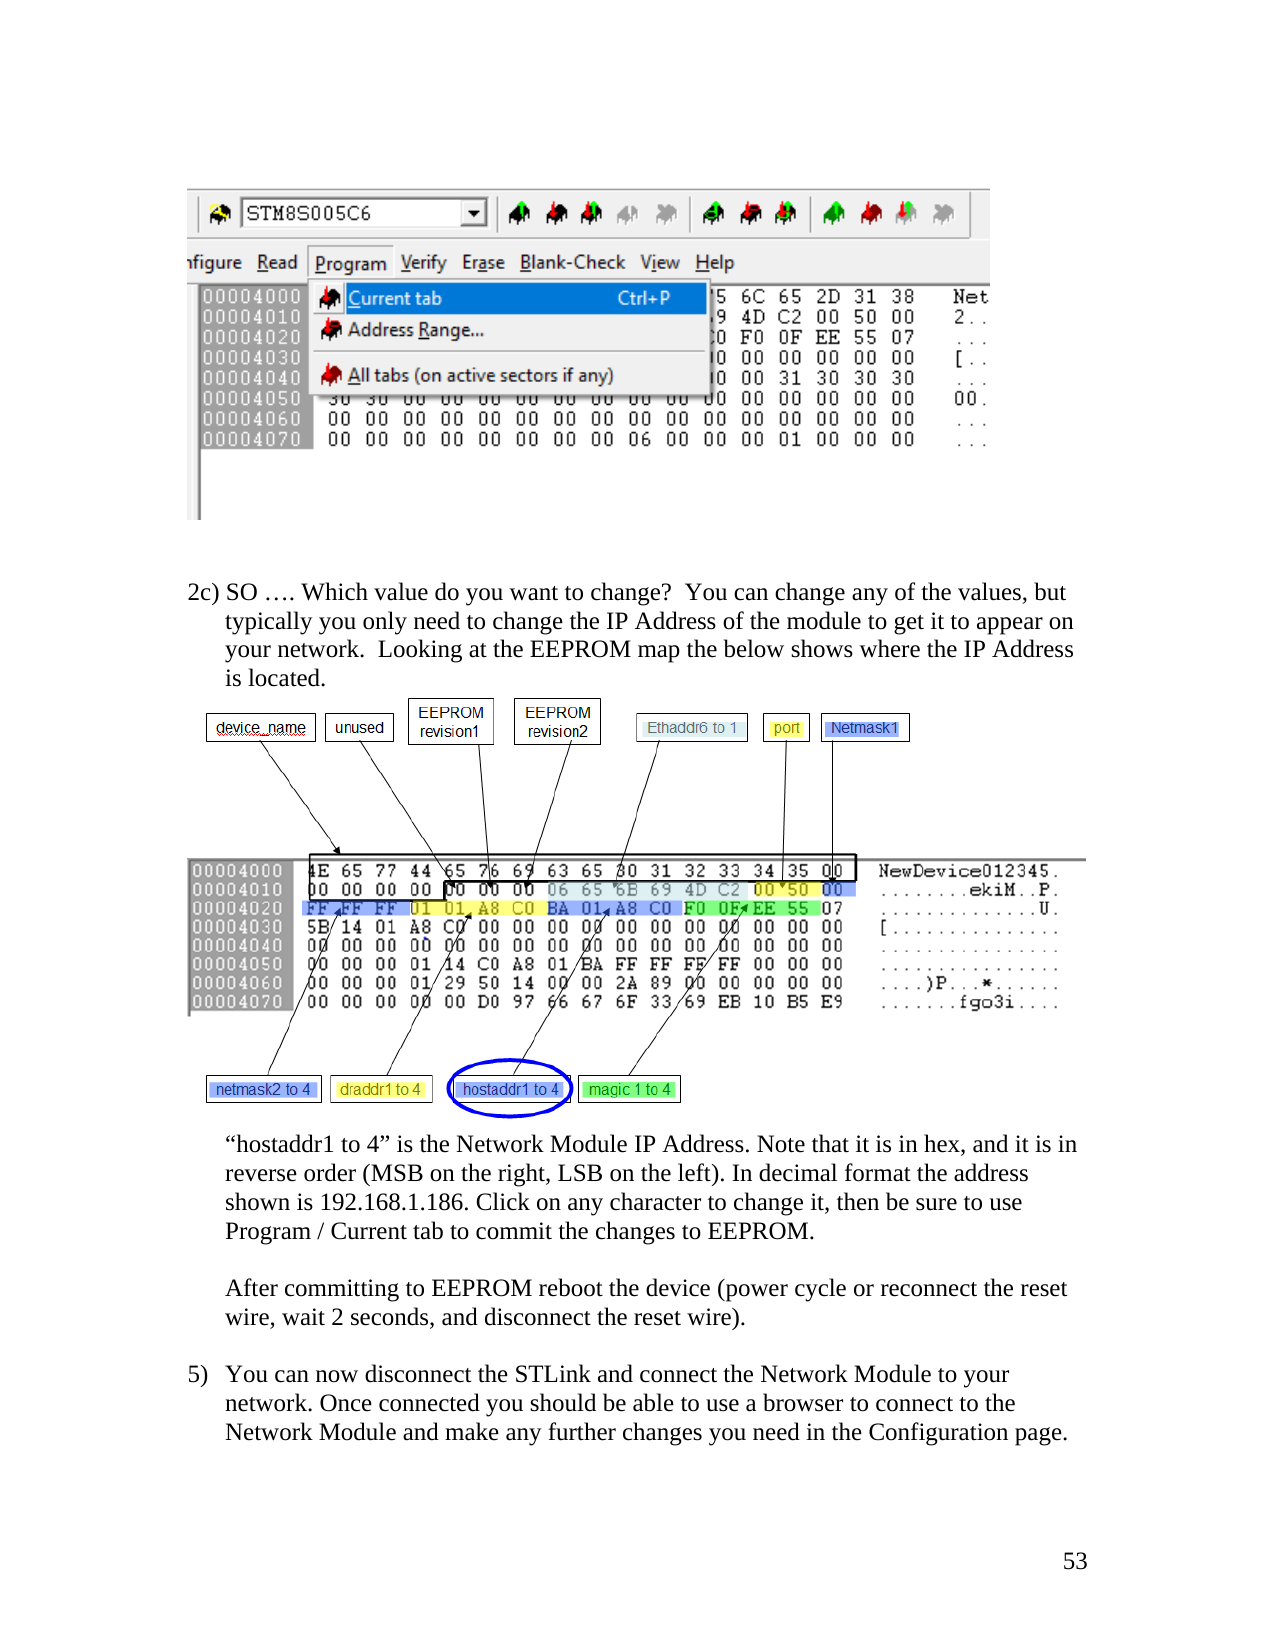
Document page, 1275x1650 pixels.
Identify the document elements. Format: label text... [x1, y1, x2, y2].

picture [187, 178, 990, 520]
text 2c) SO …. Which value do you want to change? You can change any of the values, but typically you only need to change the IP Address of the module to get it to appear on your network. Looking at the EEPROM map the below shows where the IP Address is located. [187, 577, 1087, 692]
text After committing to EEPROM reboot the device (power cycle or reconnect the reset wire, wait 2 seconds, and disconnect the reset wire). [225, 1273, 1087, 1331]
text “hostaddr1 to 4” is the Network Module IP Address. Note that it is in hex, and it is in reverse order (MSB on the right, LSB on the left). In decimal format the address shown is 192.168.1.186. Click on any character to change it, then be sure to use Program / Current tab to commit the changes to EEPROM. [225, 1129, 1087, 1244]
picture [187, 691, 1086, 1130]
list You can now disconnect the STLink and connect the Network Module to your network. Once connected you should be able to use a browser to connect to the Network Module and make any further changes you need in the Configuration page. [187, 1359, 1087, 1446]
